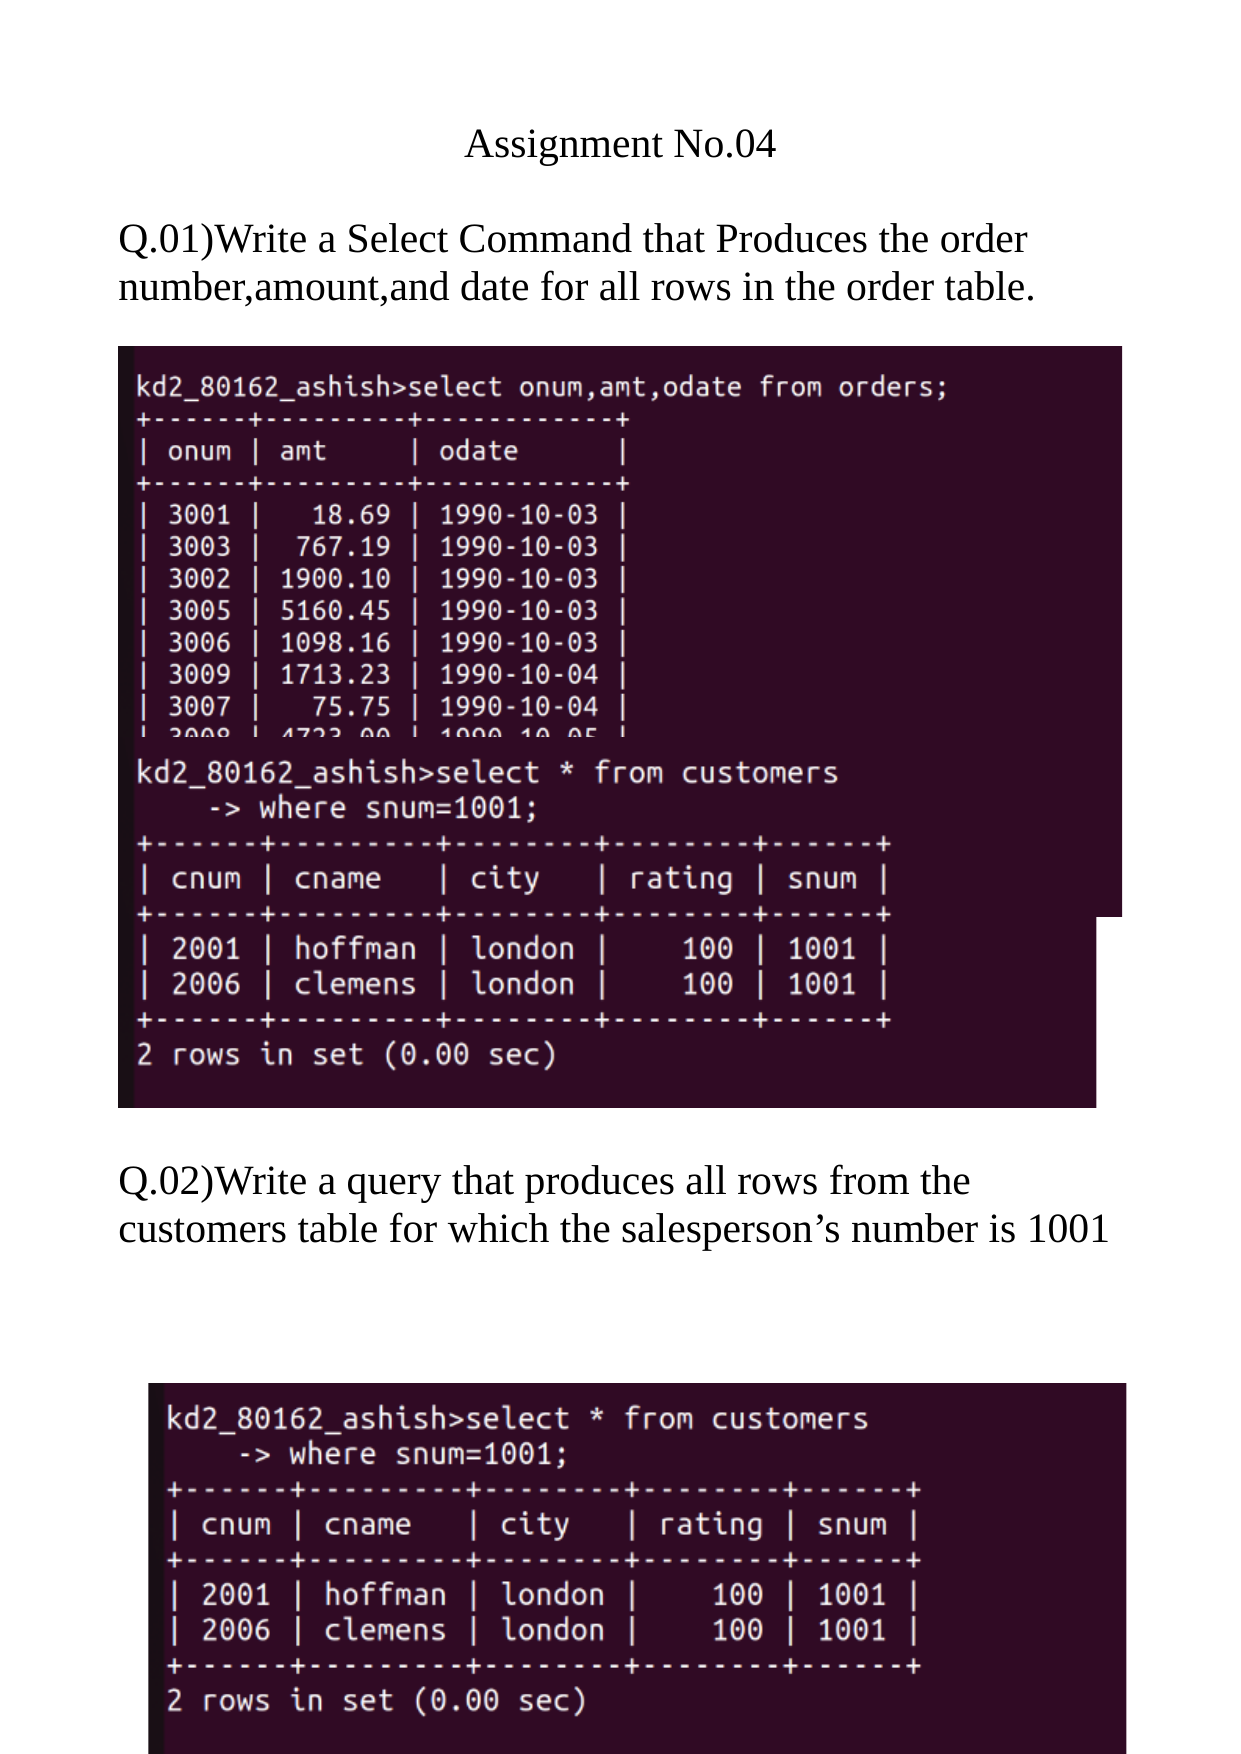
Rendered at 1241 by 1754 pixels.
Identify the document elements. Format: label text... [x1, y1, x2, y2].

picture [148, 1383, 1127, 1754]
picture [118, 346, 1123, 1108]
text Q.01)Write a Select Command that Produces the order number,amount,and date for all rows in the order table. [118, 214, 1122, 310]
text Assignment No.04 [118, 118, 1122, 166]
text Q.02)Write a query that produces all rows from the customers table for which the salesperson’s number is 1001 [118, 1156, 1122, 1252]
